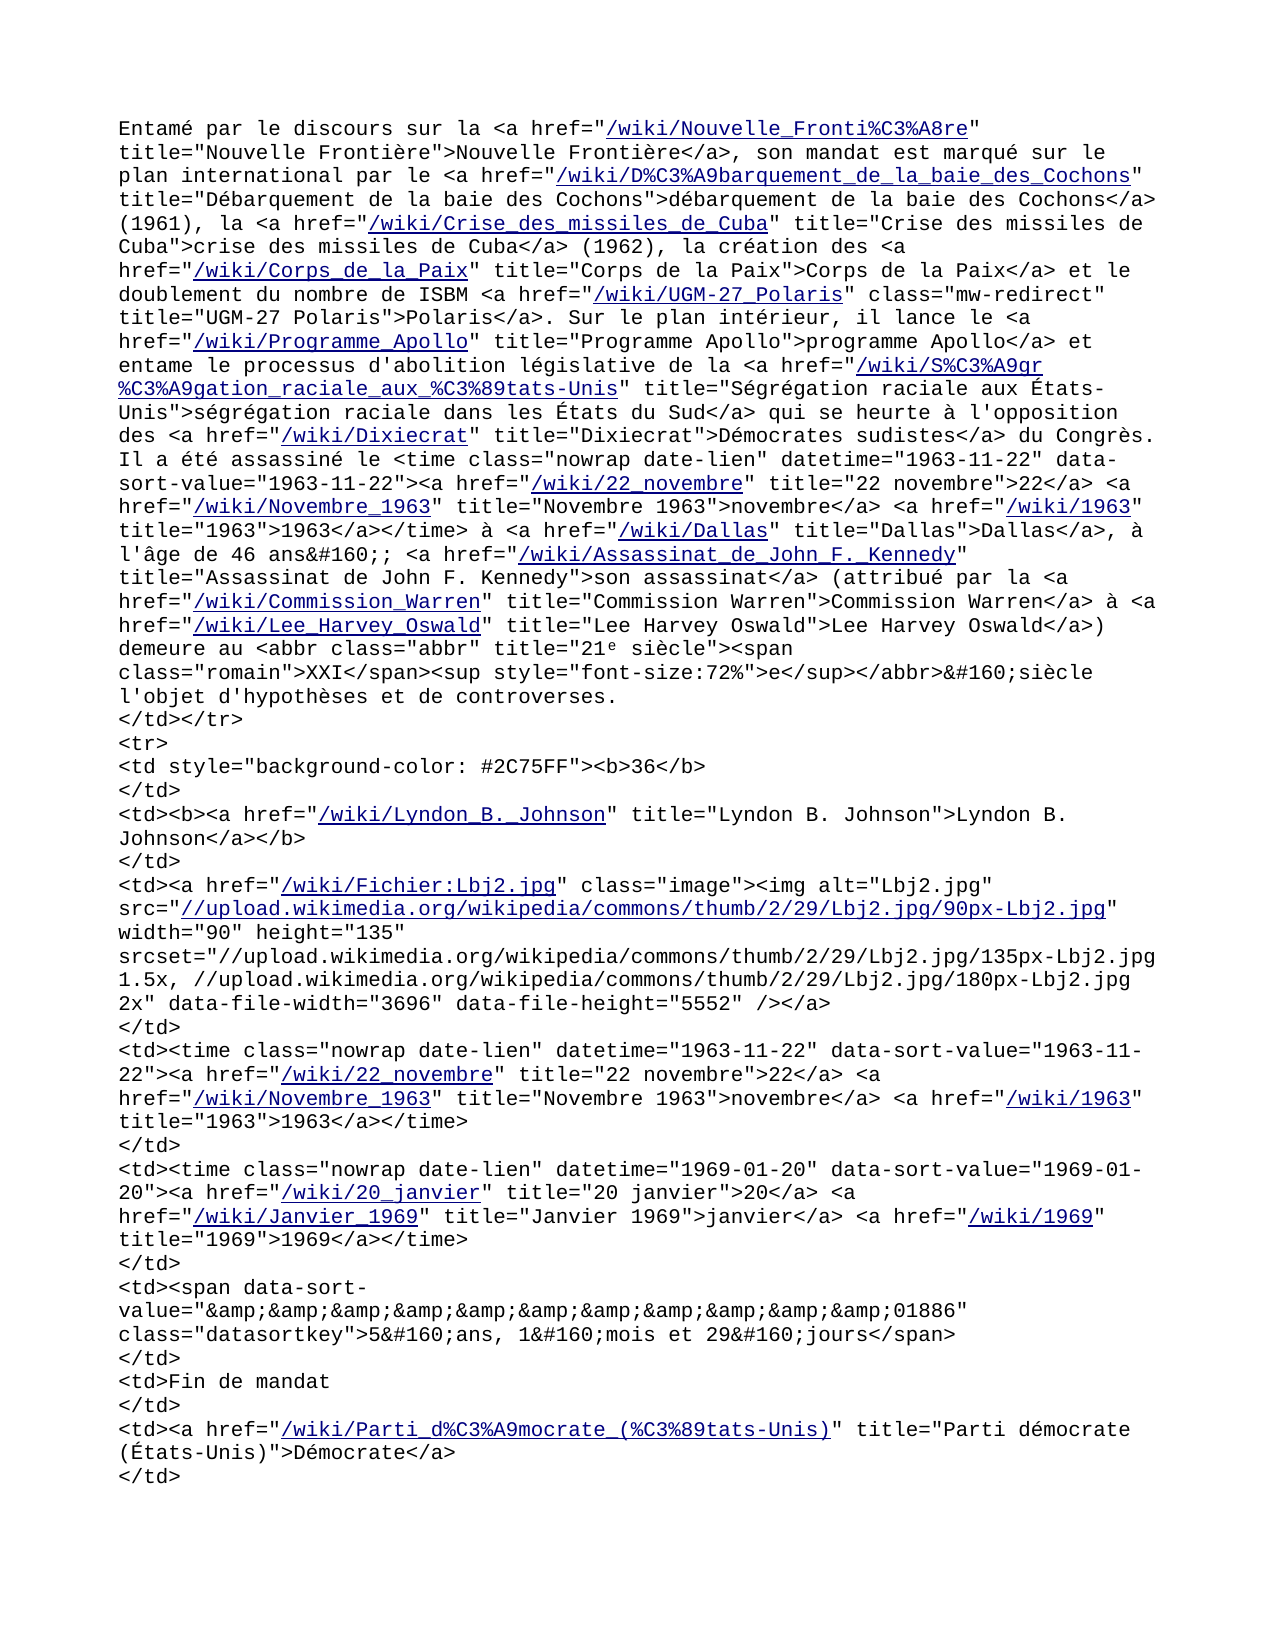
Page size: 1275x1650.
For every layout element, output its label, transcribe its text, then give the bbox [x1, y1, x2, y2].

text <tr> [118, 733, 1157, 757]
text <td><b><a href="/wiki/Lyndon_B._Johnson" title="Lyndon B. Johnson">Lyndon B. Johnson</a></b> [118, 804, 1157, 851]
text </td> [118, 1253, 1157, 1277]
text </td> [118, 1395, 1157, 1419]
text </td> [118, 851, 1157, 875]
text <td style="background-color: #2C75FF"><b>36</b> [118, 757, 1157, 780]
text Entamé par le discours sur la <a href="/wiki/Nouvelle_Fronti%C3%A8re" title="Nouvelle Frontière">Nouvelle Frontière</a>, son mandat est marqué sur le plan international par le <a href="/wiki/D%C3%A9barquement_de_la_baie_des_Cochons" title="Débarquement de la baie des Cochons">débarquement de la baie des Cochons</a> (1961), la <a href="/wiki/Crise_des_missiles_de_Cuba" title="Crise des missiles de Cuba">crise des missiles de Cuba</a> (1962), la création des <a href="/wiki/Corps_de_la_Paix" title="Corps de la Paix">Corps de la Paix</a> et le doublement du nombre de ISBM <a href="/wiki/UGM-27_Polaris" class="mw-redirect" title="UGM-27 Polaris">Polaris</a>. Sur le plan intérieur, il lance le <a href="/wiki/Programme_Apollo" title="Programme Apollo">programme Apollo</a> et entame le processus d'abolition législative de la <a href="/wiki/S%C3%A9gr%C3%A9gation_raciale_aux_%C3%89tats-Unis" title="Ségrégation raciale aux États-Unis">ségrégation raciale dans les États du Sud</a> qui se heurte à l'opposition des <a href="/wiki/Dixiecrat" title="Dixiecrat">Démocrates sudistes</a> du Congrès. Il a été assassiné le <time class="nowrap date-lien" datetime="1963-11-22" data-sort-value="1963-11-22"><a href="/wiki/22_novembre" title="22 novembre">22</a> <a href="/wiki/Novembre_1963" title="Novembre 1963">novembre</a> <a href="/wiki/1963" title="1963">1963</a></time> à <a href="/wiki/Dallas" title="Dallas">Dallas</a>, à l'âge de 46 ans&#160;; <a href="/wiki/Assassinat_de_John_F._Kennedy" title="Assassinat de John F. Kennedy">son assassinat</a> (attribué par la <a href="/wiki/Commission_Warren" title="Commission Warren">Commission Warren</a> à <a href="/wiki/Lee_Harvey_Oswald" title="Lee Harvey Oswald">Lee Harvey Oswald</a>) demeure au <abbr class="abbr" title="21ᵉ siècle"><span class="romain">XXI</span><sup style="font-size:72%">e</sup></abbr>&#160;siècle l'objet d'hypothèses et de controverses. [118, 118, 1157, 709]
text </td></tr> [118, 709, 1157, 733]
text <td><time class="nowrap date-lien" datetime="1969-01-20" data-sort-value="1969-01-20"><a href="/wiki/20_janvier" title="20 janvier">20</a> <a href="/wiki/Janvier_1969" title="Janvier 1969">janvier</a> <a href="/wiki/1969" title="1969">1969</a></time> [118, 1158, 1157, 1253]
text <td><a href="/wiki/Parti_d%C3%A9mocrate_(%C3%89tats-Unis)" title="Parti démocrate (États-Unis)">Démocrate</a> [118, 1419, 1157, 1466]
text <td><span data-sort-value="&amp;&amp;&amp;&amp;&amp;&amp;&amp;&amp;&amp;&amp;&amp;01886" class="datasortkey">5&#160;ans, 1&#160;mois et 29&#160;jours</span> [118, 1277, 1157, 1348]
text <td>Fin de mandat [118, 1371, 1157, 1395]
text <td><a href="/wiki/Fichier:Lbj2.jpg" class="image"><img alt="Lbj2.jpg" src="//upload.wikimedia.org/wikipedia/commons/thumb/2/29/Lbj2.jpg/90px-Lbj2.jpg" width="90" height="135" srcset="//upload.wikimedia.org/wikipedia/commons/thumb/2/29/Lbj2.jpg/135px-Lbj2.jpg 1.5x, //upload.wikimedia.org/wikipedia/commons/thumb/2/29/Lbj2.jpg/180px-Lbj2.jpg 2x" data-file-width="3696" data-file-height="5552" /></a> [118, 875, 1157, 1017]
text </td> [118, 1466, 1157, 1489]
text </td> [118, 1135, 1157, 1158]
text <td><time class="nowrap date-lien" datetime="1963-11-22" data-sort-value="1963-11-22"><a href="/wiki/22_novembre" title="22 novembre">22</a> <a href="/wiki/Novembre_1963" title="Novembre 1963">novembre</a> <a href="/wiki/1963" title="1963">1963</a></time> [118, 1040, 1157, 1135]
text </td> [118, 1017, 1157, 1040]
text </td> [118, 780, 1157, 804]
text </td> [118, 1348, 1157, 1371]
